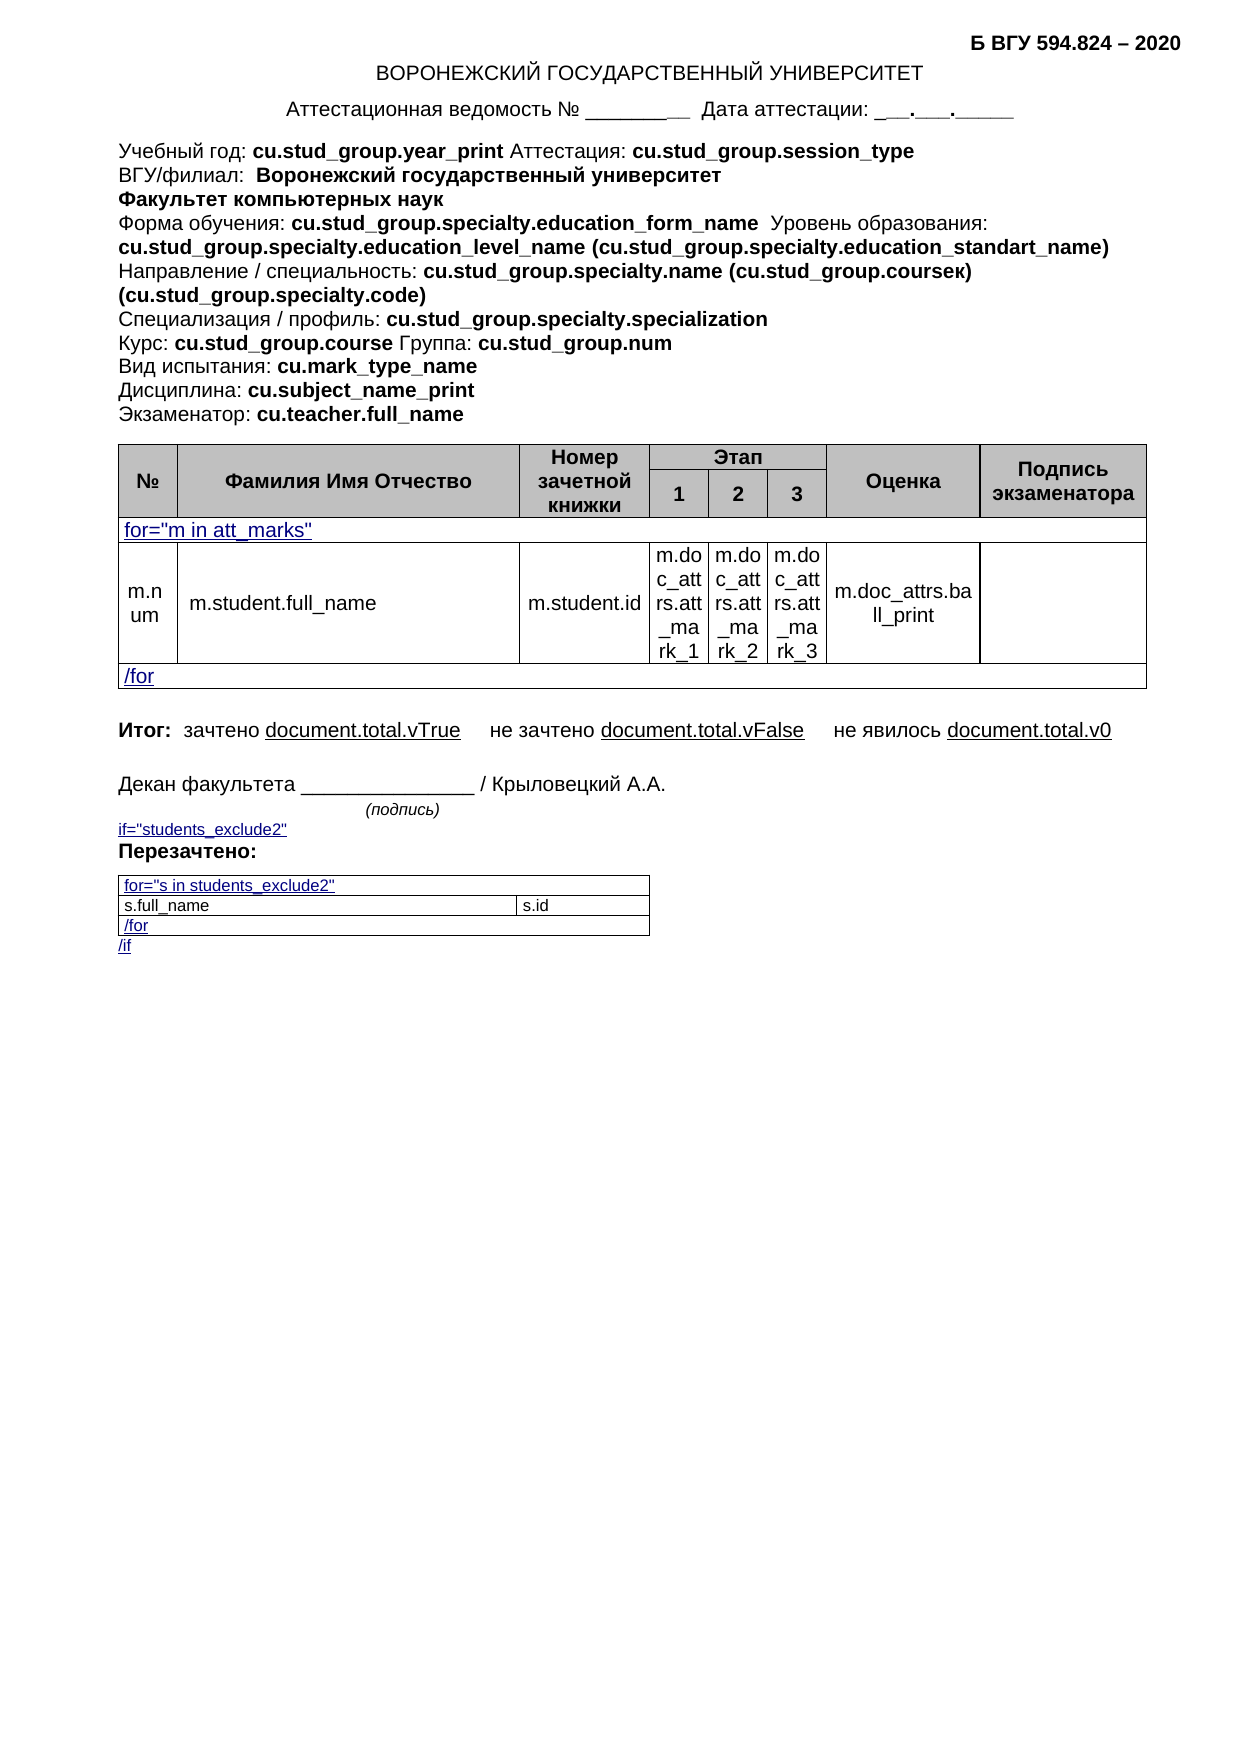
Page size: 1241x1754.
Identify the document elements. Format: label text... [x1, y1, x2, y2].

table_header № [119, 445, 177, 517]
text Перезачтено: [118, 839, 1181, 863]
table_cell 2 [709, 470, 767, 517]
text if="students_exclude2" [118, 819, 1181, 839]
text Форма обучения: cu.stud_group.specialty.education_form_name Уровень образования: cu.stud_group.specialty.education_level_name (cu.stud_group.specialty.education_standart_name) [118, 211, 1181, 258]
text Направление / специальность: cu.stud_group.specialty.name (cu.stud_group.courseк) (cu.stud_group.specialty.code) [118, 258, 1181, 306]
table_cell 1 [650, 470, 708, 517]
text Аттестационная ведомость № _________ Дата аттестации: ___.___._____ [118, 97, 1181, 121]
table_cell m.student.id [520, 543, 649, 663]
text Курс: cu.stud_group.course Группа: cu.stud_group.num [118, 330, 1181, 354]
table_cell /for [119, 916, 649, 935]
text (подпись) [192, 796, 1181, 819]
table_cell m.num [119, 543, 177, 663]
table_cell m.doc_attrs.ball_print [827, 543, 979, 663]
text Дисциплина: cu.subject_name_print [118, 378, 1181, 402]
table_cell s.id [517, 896, 649, 915]
table_header Этап [650, 445, 826, 469]
text Вид испытания: cu.mark_type_name [118, 354, 1181, 378]
text Учебный год: cu.stud_group.year_print Аттестация: cu.stud_group.session_type [118, 139, 1181, 163]
text Специализация / профиль: cu.stud_group.specialty.specialization [118, 306, 1181, 330]
table_cell s.full_name [119, 896, 516, 915]
table_cell for="m in att_marks" [119, 518, 1146, 542]
table_header for="s in students_exclude2" [119, 876, 649, 895]
table_cell m.doc_attrs.att_mark_1 [650, 543, 708, 663]
text ВОРОНЕЖСКИЙ ГОСУДАРСТВЕННЫЙ УНИВЕРСИТЕТ [118, 61, 1181, 85]
table_cell m.doc_attrs.att_mark_3 [768, 543, 826, 663]
table_header Оценка [827, 445, 979, 517]
table_header Фамилия Имя Отчество [178, 445, 519, 517]
text /if [118, 936, 1181, 955]
table_cell m.doc_attrs.att_mark_2 [709, 543, 767, 663]
table_cell 3 [768, 470, 826, 517]
table_cell [981, 543, 1146, 663]
text Экзаменатор: cu.teacher.full_name [118, 402, 1181, 426]
table_cell m.student.full_name [178, 543, 519, 663]
table_header Номер зачетной книжки [520, 445, 649, 517]
text Декан факультета _______________ / Крыловецкий А.А. [118, 772, 1181, 796]
table_header Подпись экзаменатора [981, 445, 1146, 517]
text Итог: зачтено document.total.vTrue не зачтено document.total.vFalse не явилось document.total.v0 [118, 718, 1181, 742]
text Факультет компьютерных наук [118, 187, 1181, 211]
table_cell /for [119, 664, 1146, 688]
text ВГУ/филиал: Воронежский государственный университет [118, 163, 1181, 187]
